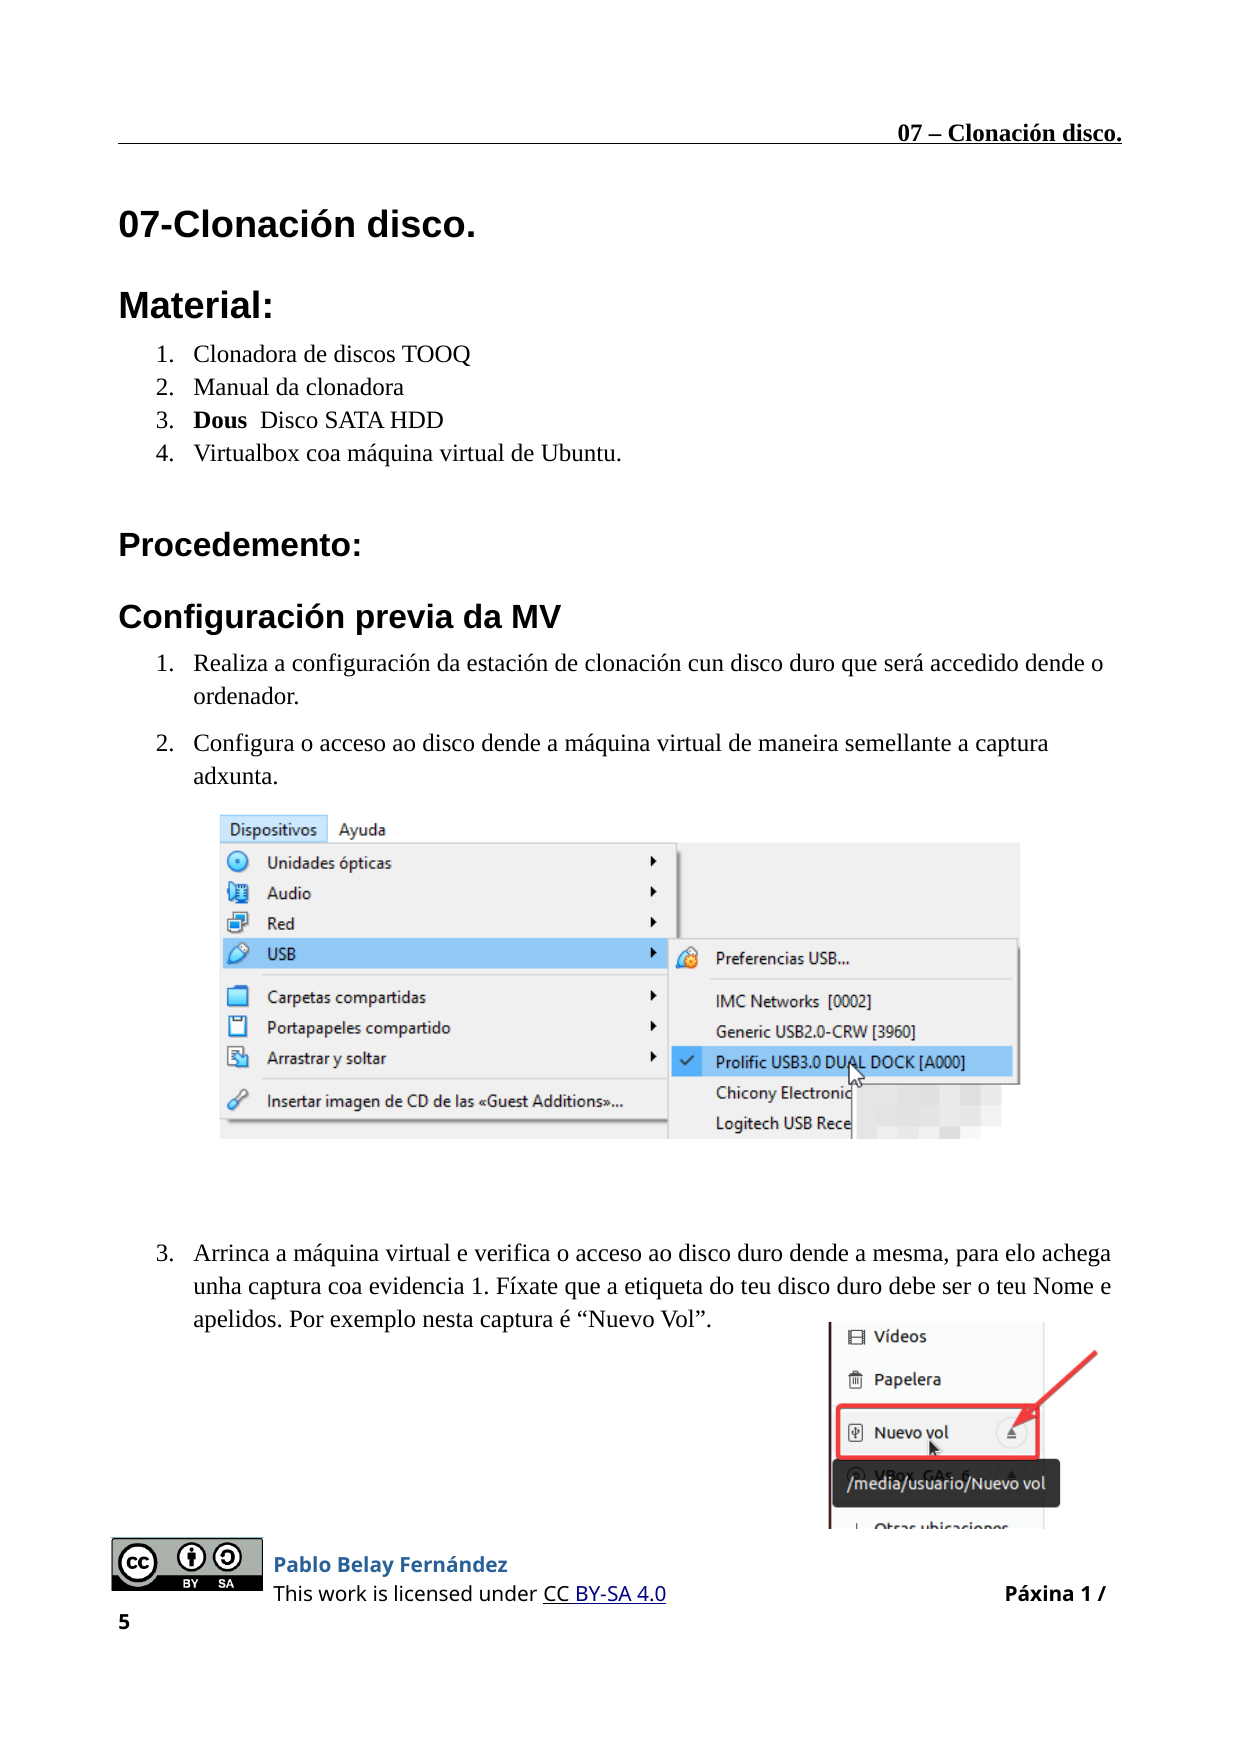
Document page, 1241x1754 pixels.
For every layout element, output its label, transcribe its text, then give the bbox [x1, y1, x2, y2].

list Dous Disco SATA HDD [156, 405, 1122, 433]
subtitle 07-Clonación disco. [118, 201, 1122, 245]
list Clonadora de discos TOOQ [156, 339, 1122, 367]
subtitle Material: [118, 282, 1122, 326]
picture [219, 808, 1021, 1139]
list Arrinca a máquina virtual e verifica o acceso ao disco duro dende a mesma, para elo achega unha captura coa evidencia 1. Fíxate que a etiqueta do teu disco duro debe ser o teu Nome e apelidos. Por exemplo nesta captura é “Nuevo Vol”. [156, 1238, 1122, 1333]
subtitle Configuración previa da MV [118, 597, 1122, 635]
picture [110, 1536, 264, 1593]
list Manual da clonadora [156, 372, 1122, 400]
subtitle Procedemento: [118, 524, 1122, 563]
list Virtualbox coa máquina virtual de Ubuntu. [156, 438, 1122, 466]
list Realiza a configuración da estación de clonación cun disco duro que será accedido dende o ordenador. [156, 648, 1122, 709]
list Configura o acceso ao disco dende a máquina virtual de maneira semellante a captura adxunta. [156, 728, 1122, 790]
picture [828, 1322, 1112, 1529]
